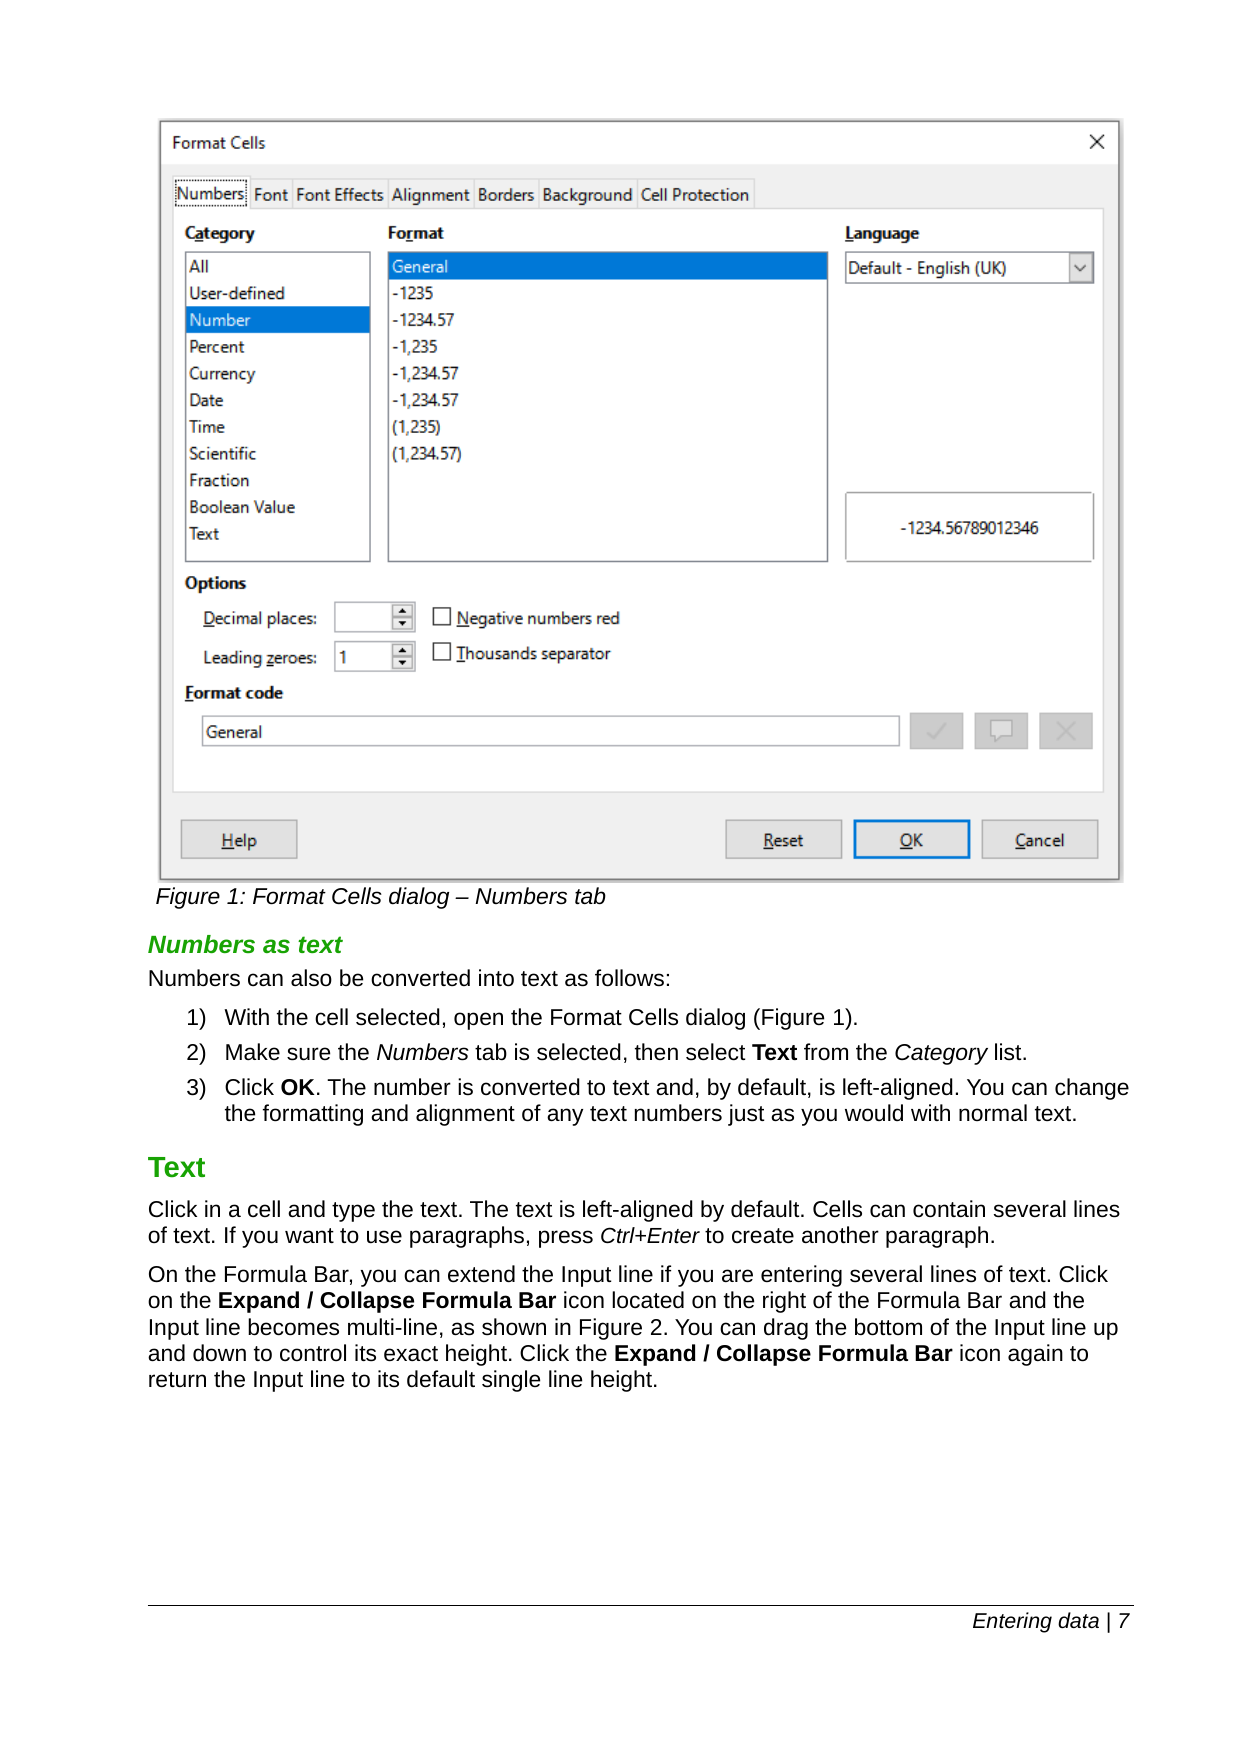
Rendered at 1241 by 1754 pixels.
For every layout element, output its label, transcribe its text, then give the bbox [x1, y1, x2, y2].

list Click OK. The number is converted to text and, by default, is left-aligned. You can change the formatting and alignment of any text numbers just as you would with normal text. [207, 1074, 1134, 1127]
text Click in a cell and type the text. The text is left-aligned by default. Cells can contain several lines of text. If you want to use paragraphs, press Ctrl+Enter to create another paragraph. [148, 1196, 1134, 1248]
subtitle Numbers as text [148, 930, 1134, 959]
text Numbers can also be converted into text as follows: [148, 964, 1134, 991]
text Figure 1: Format Cells dialog – Numbers tab [155, 118, 1126, 909]
picture [157, 118, 1124, 883]
list With the cell selected, open the Format Cells dialog (Figure 1). [207, 1003, 1134, 1030]
text On the Formula Bar, you can extend the Input line if you are entering several lines of text. Click on the Expand / Collapse Formula Bar icon located on the right of the Formula Bar and the Input line becomes multi-line, as shown in Figure 2. You can drag the bottom of the Input line up and down to control its exact height. Click the Expand / Collapse Formula Bar icon again to return the Input line to its default single line height. [148, 1261, 1134, 1392]
subtitle Text [148, 1150, 1134, 1184]
list Make sure the Numbers tab is selected, then select Text from the Category list. [207, 1039, 1134, 1065]
